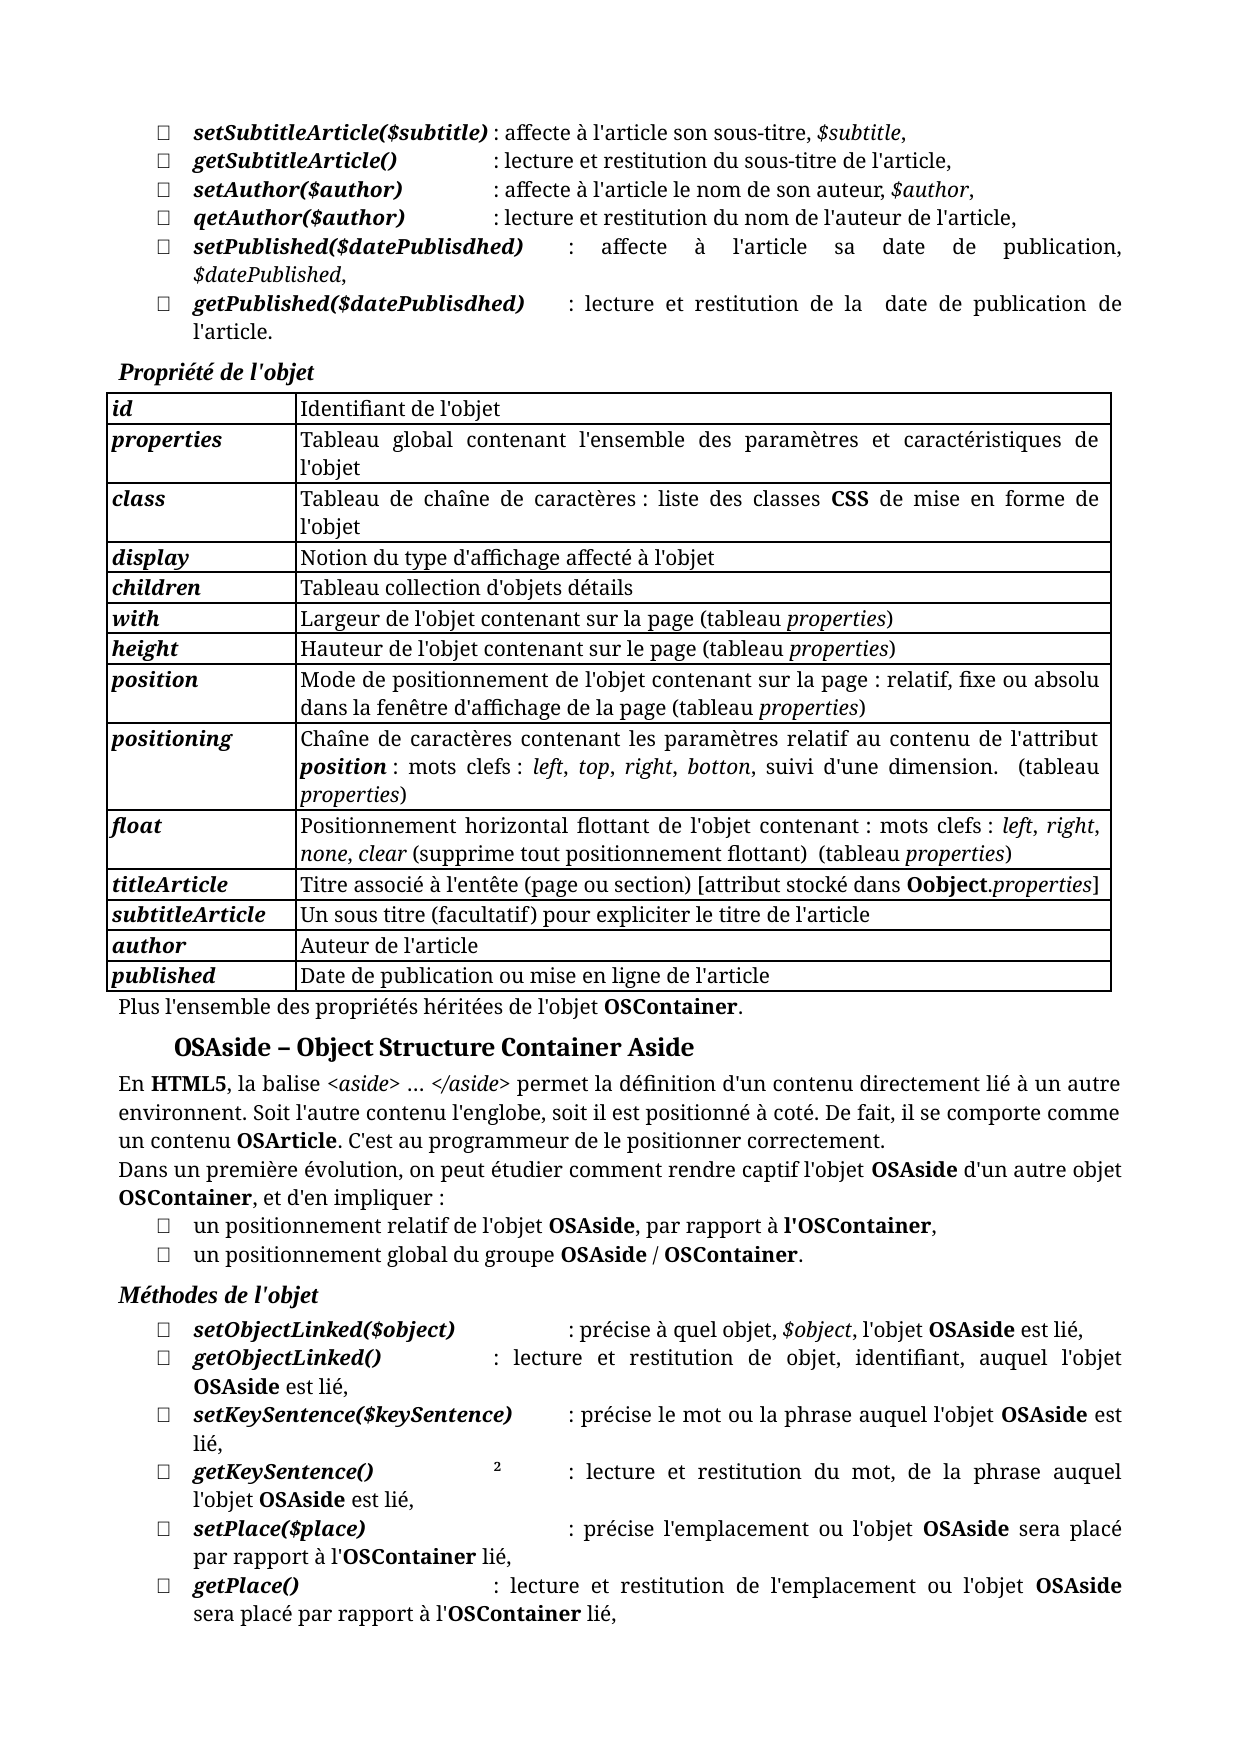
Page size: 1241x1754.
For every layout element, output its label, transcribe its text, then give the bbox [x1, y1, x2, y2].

table_cell Tableau collection d'objets détails [297, 573, 1110, 602]
table_cell with [108, 604, 295, 632]
table_cell published [108, 962, 295, 990]
list setAuthor($author) : affecte à l'article le nom de son auteur, $author, [156, 175, 1122, 203]
list qetAuthor($author) : lecture et restitution du nom de l'auteur de l'article, [156, 203, 1122, 232]
table_cell float [108, 811, 295, 868]
text Plus l'ensemble des propriétés héritées de l'objet OSContainer. [118, 992, 1122, 1021]
table_cell author [108, 931, 295, 959]
table_header Identifiant de l'objet [297, 394, 1110, 423]
table_cell Notion du type d'affichage affecté à l'objet [297, 543, 1110, 571]
text En HTML5, la balise <aside> … </aside> permet la définition d'un contenu directement lié à un autre environnent. Soit l'autre contenu l'englobe, soit il est positionné à coté. De fait, il se comporte comme un contenu OSArticle. C'est au programmeur de le positionner correctement. [118, 1069, 1122, 1155]
subtitle OSAside – Object Structure Container Aside [174, 1032, 1122, 1063]
table_cell class [108, 484, 295, 541]
table_cell Positionnement horizontal flottant de l'objet contenant : mots clefs : left, right, none, clear (supprime tout positionnement flottant) (tableau properties) [297, 811, 1110, 868]
table_cell Auteur de l'article [297, 931, 1110, 959]
table_cell Chaîne de caractères contenant les paramètres relatif au contenu de l'attribut position : mots clefs : left, top, right, botton, suivi d'une dimension. (tableau properties) [297, 724, 1110, 809]
table_cell height [108, 634, 295, 663]
list setPlace($place) : précise l'emplacement ou l'objet OSAside sera placé par rapport à l'OSContainer lié, [156, 1514, 1122, 1571]
list getObjectLinked() : lecture et restitution de objet, identifiant, auquel l'objet OSAside est lié, [156, 1343, 1122, 1400]
list getSubtitleArticle() : lecture et restitution du sous-titre de l'article, [156, 147, 1122, 175]
table_cell children [108, 573, 295, 602]
table_cell Mode de positionnement de l'objet contenant sur la page : relatif, fixe ou absolu dans la fenêtre d'affichage de la page (tableau properties) [297, 665, 1110, 722]
subtitle Propriété de l'objet [118, 357, 1122, 386]
table_cell titleArticle [108, 870, 295, 898]
list getPublished($datePublisdhed) : lecture et restitution de la date de publication de l'article. [156, 289, 1122, 346]
list un positionnement global du groupe OSAside / OSContainer. [156, 1240, 1122, 1268]
table_cell properties [108, 425, 295, 482]
table_cell Un sous titre (facultatif) pour expliciter le titre de l'article [297, 901, 1110, 929]
list getPlace() : lecture et restitution de l'emplacement ou l'objet OSAside sera placé par rapport à l'OSContainer lié, [156, 1571, 1122, 1628]
table_cell Hauteur de l'objet contenant sur le page (tableau properties) [297, 634, 1110, 663]
list setObjectLinked($object) : précise à quel objet, $object, l'objet OSAside est lié, [156, 1315, 1122, 1343]
table_cell Tableau de chaîne de caractères : liste des classes CSS de mise en forme de l'objet [297, 484, 1110, 541]
table_cell subtitleArticle [108, 901, 295, 929]
table_cell display [108, 543, 295, 571]
table_cell positioning [108, 724, 295, 809]
table_cell Date de publication ou mise en ligne de l'article [297, 962, 1110, 990]
table_cell Tableau global contenant l'ensemble des paramètres et caractéristiques de l'objet [297, 425, 1110, 482]
list setPublished($datePublisdhed) : affecte à l'article sa date de publication, $datePublished, [156, 232, 1122, 289]
list setKeySentence($keySentence) : précise le mot ou la phrase auquel l'objet OSAside est lié, [156, 1400, 1122, 1457]
list un positionnement relatif de l'objet OSAside, par rapport à l'OSContainer, [156, 1212, 1122, 1240]
list getKeySentence() ² : lecture et restitution du mot, de la phrase auquel l'objet OSAside est lié, [156, 1457, 1122, 1514]
table_cell Titre associé à l'entête (page ou section) [attribut stocké dans Oobject.properties] [297, 870, 1110, 898]
table_header id [108, 394, 295, 423]
text Dans un première évolution, on peut étudier comment rendre captif l'objet OSAside d'un autre objet OSContainer, et d'en impliquer : [118, 1155, 1122, 1212]
table_cell Largeur de l'objet contenant sur la page (tableau properties) [297, 604, 1110, 632]
list setSubtitleArticle($subtitle) : affecte à l'article son sous-titre, $subtitle, [156, 118, 1122, 147]
subtitle Méthodes de l'objet [118, 1280, 1122, 1309]
table_cell position [108, 665, 295, 722]
